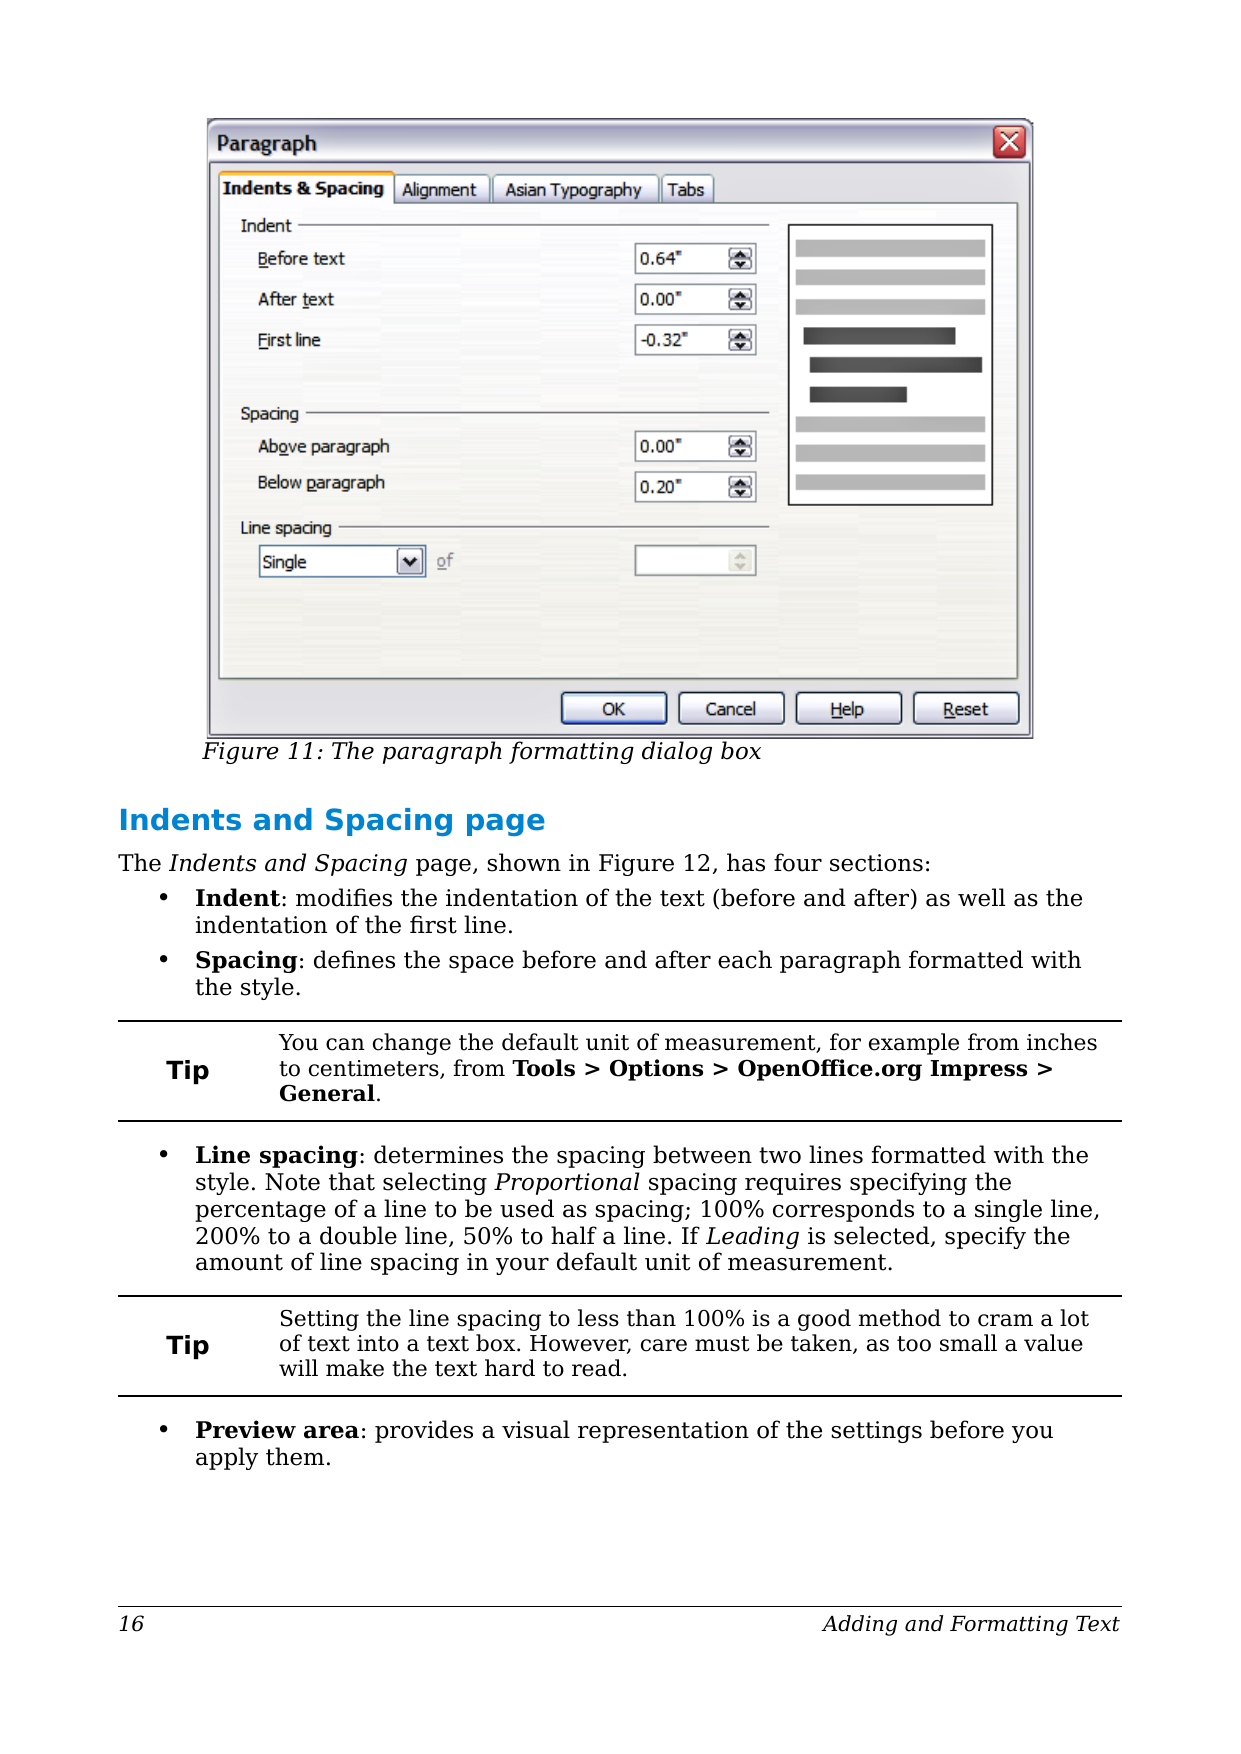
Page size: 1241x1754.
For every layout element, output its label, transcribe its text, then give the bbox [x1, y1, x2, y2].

picture [206, 118, 1034, 739]
table_header You can change the default unit of measurement, for example from inches to centimeters, from Tools > Options > OpenOffice.org Impress > General. [258, 1022, 1122, 1120]
text Figure 11: The paragraph formatting dialog box [202, 118, 1038, 765]
table_header Setting the line spacing to less than 100% is a good method to cram a lot of text into a text box. However, care must be taken, as too small a value will make the text hard to read. [258, 1297, 1122, 1395]
list Line spacing: determines the spacing between two lines formatted with the style. Note that selecting Proportional spacing requires specifying the percentage of a line to be used as spacing; 100% corresponds to a single line, 200% to a double line, 50% to half a line. If Leading is selected, specify the amount of line spacing in your default unit of measurement. [156, 1140, 1122, 1276]
subtitle Indents and Spacing page [118, 803, 1122, 837]
list Indent: modifies the indentation of the text (before and after) as well as the indentation of the first line. [156, 883, 1122, 939]
list Spacing: defines the space before and after each paragraph formatted with the style. [156, 945, 1122, 1001]
list Preview area: provides a visual representation of the settings before you apply them. [156, 1415, 1122, 1471]
table_header Tip [118, 1022, 257, 1120]
table_header Tip [118, 1297, 257, 1395]
list The Indents and Spacing page, shown in Figure 12, has four sections: [118, 850, 1122, 876]
